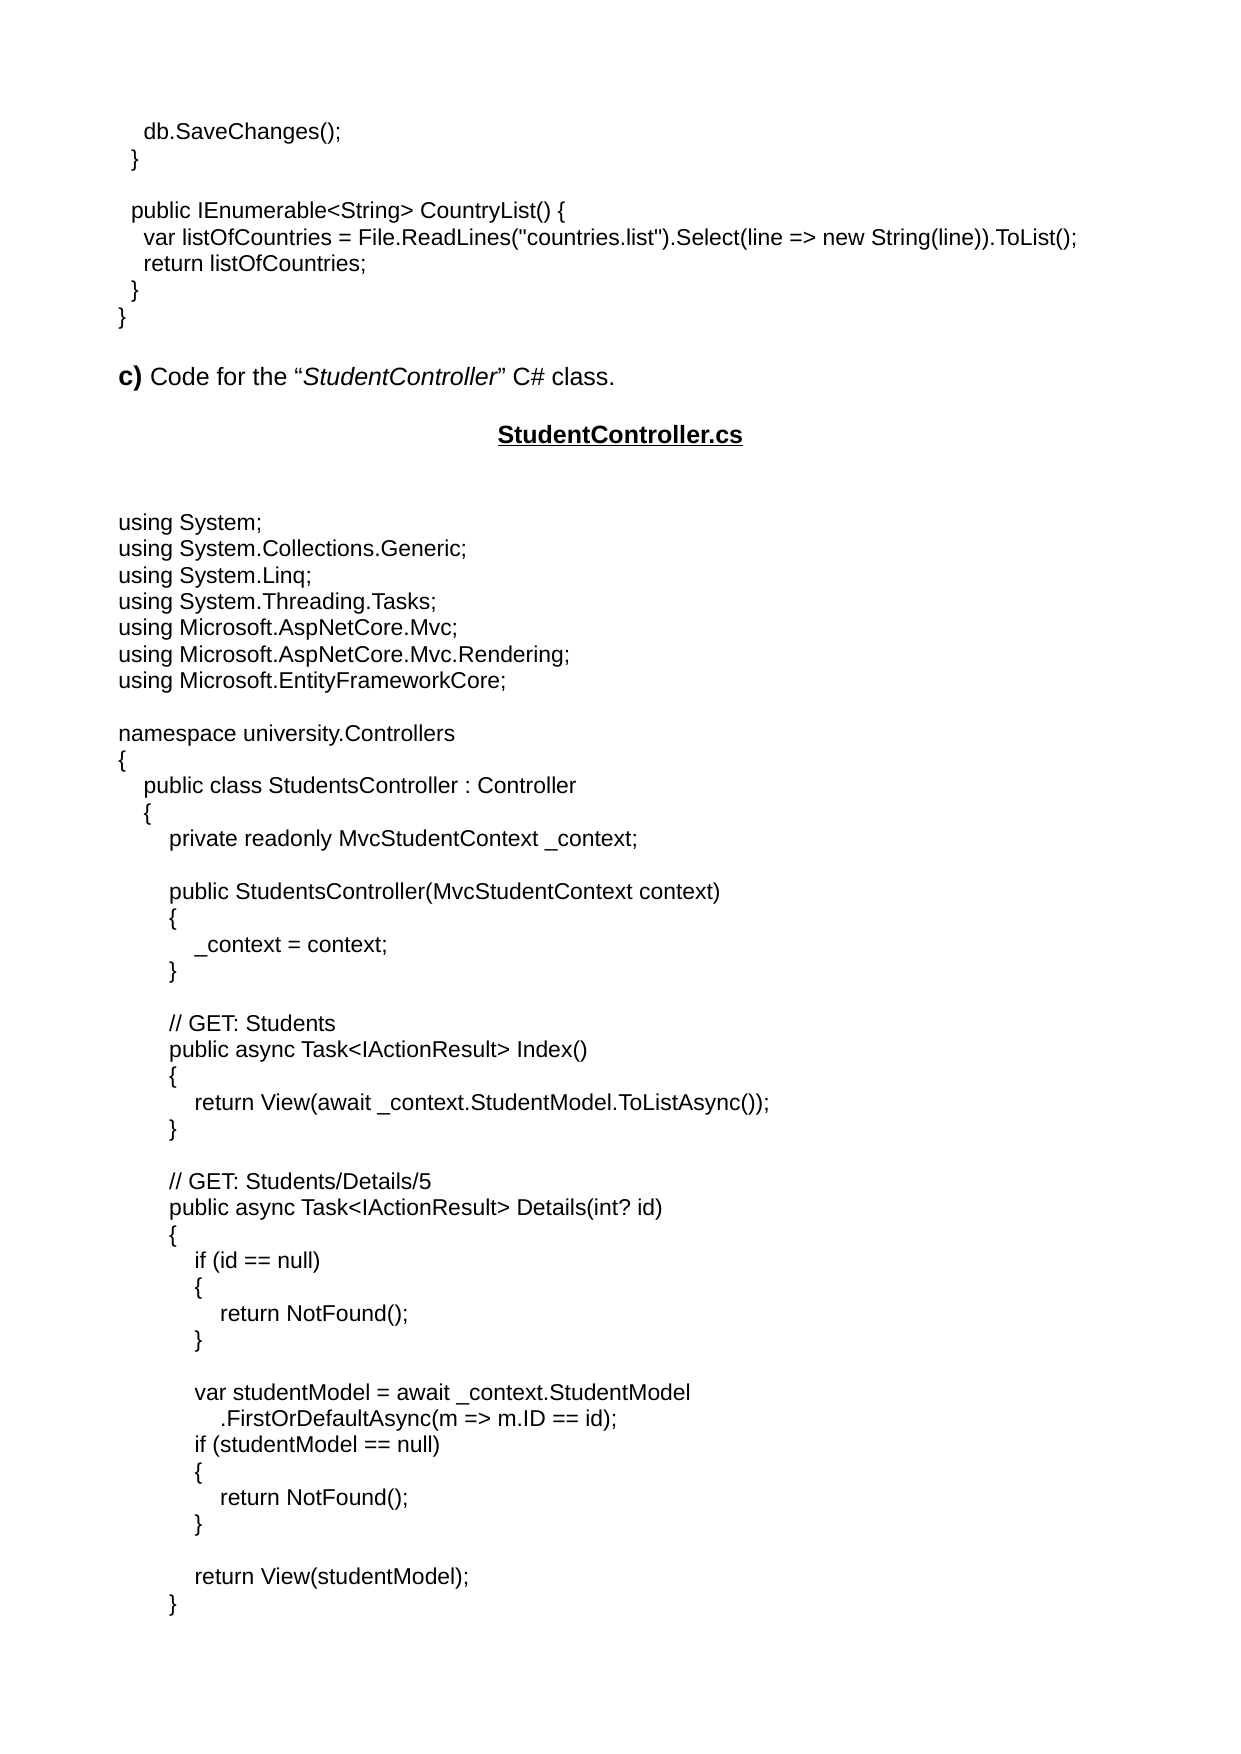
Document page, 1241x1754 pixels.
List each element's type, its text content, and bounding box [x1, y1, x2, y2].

text } [118, 1510, 1122, 1537]
text public async Task<IActionResult> Index() [118, 1036, 1122, 1062]
text .FirstOrDefaultAsync(m => m.ID == id); [118, 1405, 1122, 1431]
text private readonly MvcStudentContext _context; [118, 825, 1122, 852]
text using System.Threading.Tasks; [118, 588, 1122, 614]
text return NotFound(); [118, 1484, 1122, 1510]
text public StudentsController(MvcStudentContext context) [118, 878, 1122, 904]
text public async Task<IActionResult> Details(int? id) [118, 1194, 1122, 1221]
text public IEnumerable<String> CountryList() { [118, 197, 1122, 223]
text } [118, 1115, 1122, 1141]
text return listOfCountries; [118, 250, 1122, 276]
text { [118, 799, 1122, 825]
text public class StudentsController : Controller [118, 772, 1122, 799]
text } [118, 1326, 1122, 1352]
text using Microsoft.AspNetCore.Mvc; [118, 614, 1122, 641]
text using System; [118, 478, 1122, 535]
text return View(await _context.StudentModel.ToListAsync()); [118, 1089, 1122, 1115]
text _context = context; [118, 931, 1122, 957]
text var listOfCountries = File.ReadLines("countries.list").Select(line => new String(line)).ToList(); [118, 223, 1122, 250]
text } [118, 276, 1122, 303]
text { [118, 904, 1122, 931]
text using Microsoft.AspNetCore.Mvc.Rendering; [118, 641, 1122, 667]
text // GET: Students [118, 1010, 1122, 1036]
text using Microsoft.EntityFrameworkCore; [118, 667, 1122, 693]
text { [118, 1221, 1122, 1247]
text } [118, 957, 1122, 983]
text using System.Collections.Generic; [118, 535, 1122, 562]
text db.SaveChanges(); [118, 118, 1122, 144]
text // GET: Students/Details/5 [118, 1168, 1122, 1194]
text return View(studentModel); [118, 1563, 1122, 1589]
text var studentModel = await _context.StudentModel [118, 1379, 1122, 1405]
text namespace university.Controllers [118, 720, 1122, 746]
text return NotFound(); [118, 1299, 1122, 1326]
text { [118, 746, 1122, 772]
text { [118, 1062, 1122, 1089]
text if (studentModel == null) [118, 1431, 1122, 1458]
text { [118, 1458, 1122, 1484]
text if (id == null) [118, 1247, 1122, 1273]
text } [118, 144, 1122, 171]
text { [118, 1273, 1122, 1299]
text StudentController.cs [118, 420, 1122, 449]
text } [118, 303, 1122, 329]
text using System.Linq; [118, 562, 1122, 588]
text } [118, 1589, 1122, 1616]
text c) Code for the “StudentController” C# class. [118, 360, 1122, 391]
